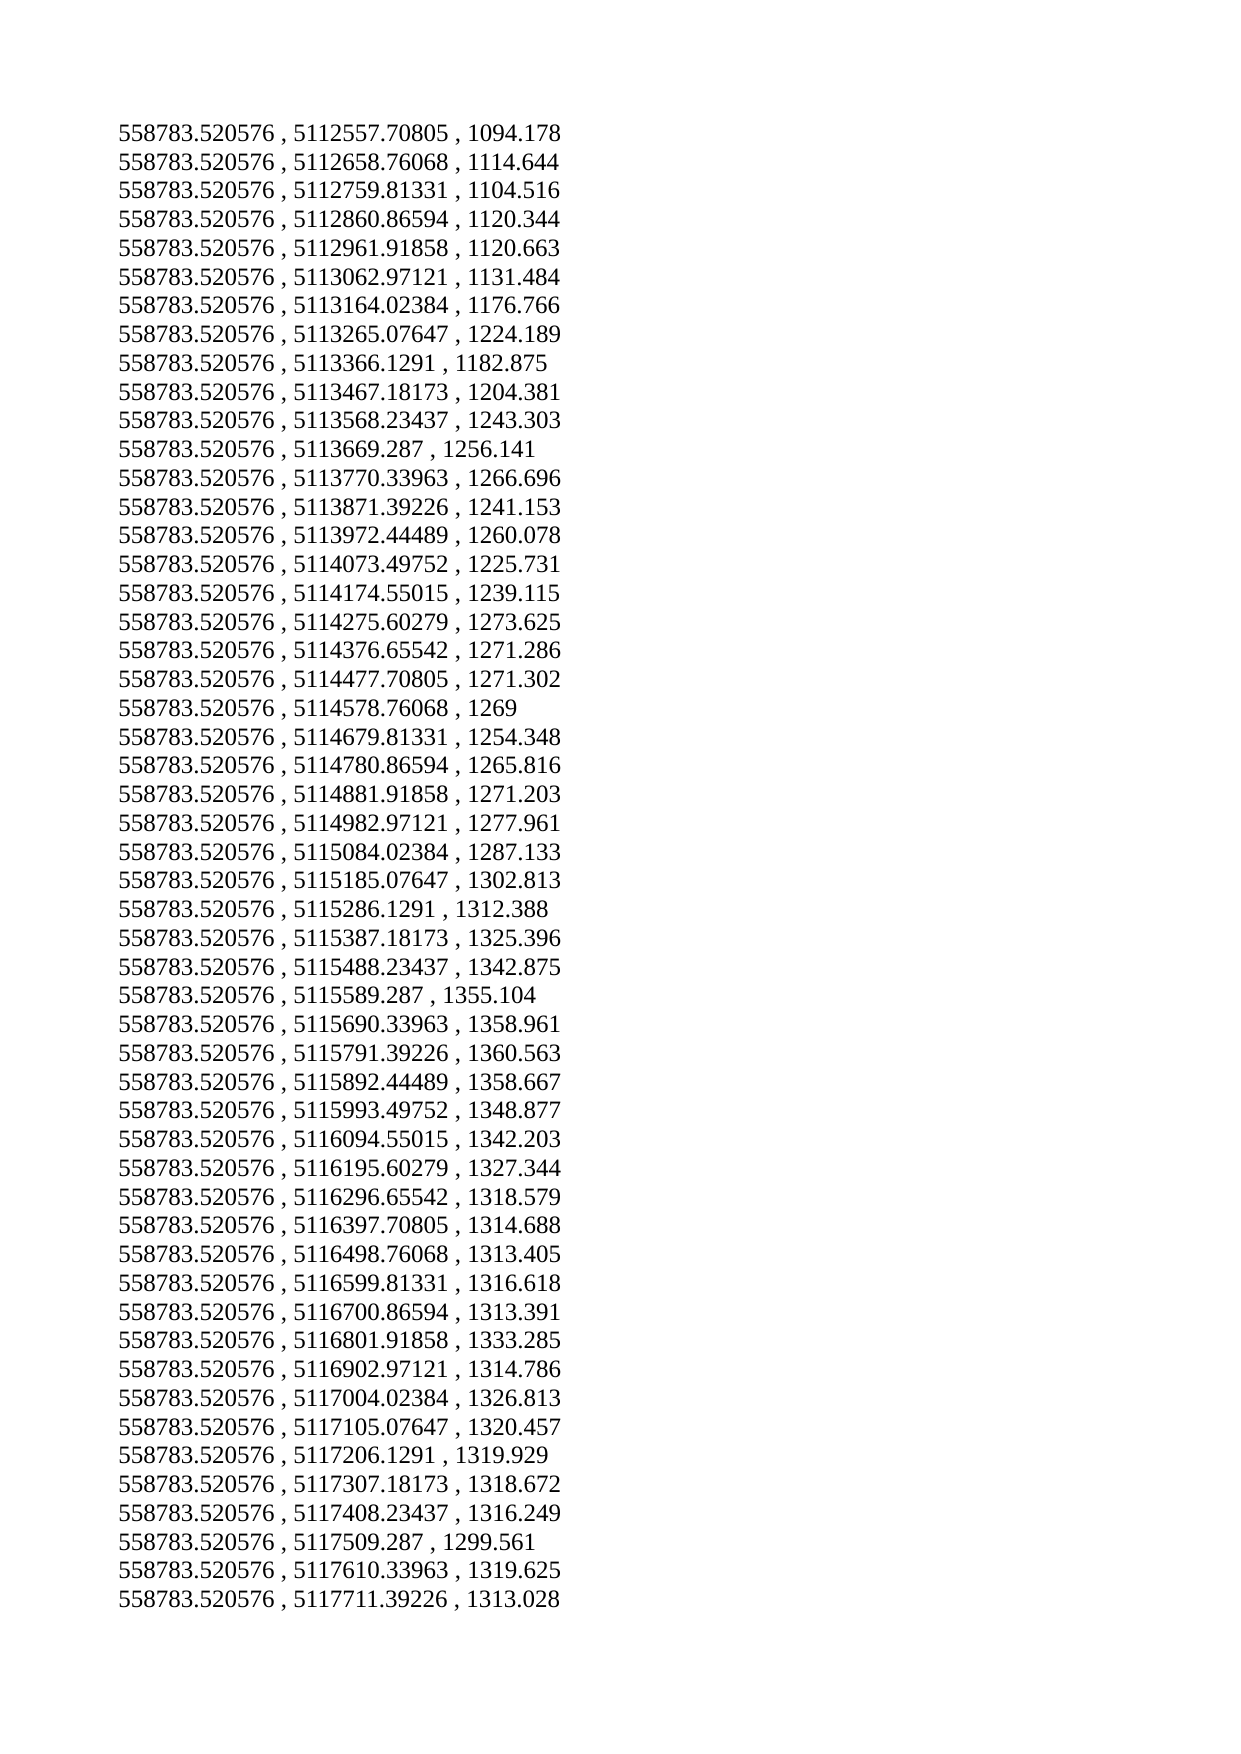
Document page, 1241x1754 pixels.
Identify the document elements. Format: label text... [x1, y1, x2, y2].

text 558783.520576 , 5116195.60279 , 1327.344 [118, 1153, 1122, 1182]
text 558783.520576 , 5117206.1291 , 1319.929 [118, 1441, 1122, 1469]
text 558783.520576 , 5112658.76068 , 1114.644 [118, 147, 1122, 176]
text 558783.520576 , 5114275.60279 , 1273.625 [118, 607, 1122, 636]
text 558783.520576 , 5113770.33963 , 1266.696 [118, 463, 1122, 492]
text 558783.520576 , 5116094.55015 , 1342.203 [118, 1124, 1122, 1153]
text 558783.520576 , 5117408.23437 , 1316.249 [118, 1498, 1122, 1527]
text 558783.520576 , 5113568.23437 , 1243.303 [118, 406, 1122, 434]
text 558783.520576 , 5112759.81331 , 1104.516 [118, 176, 1122, 204]
text 558783.520576 , 5114174.55015 , 1239.115 [118, 578, 1122, 607]
text 558783.520576 , 5115690.33963 , 1358.961 [118, 1009, 1122, 1038]
text 558783.520576 , 5115589.287 , 1355.104 [118, 981, 1122, 1009]
text 558783.520576 , 5117509.287 , 1299.561 [118, 1527, 1122, 1556]
text 558783.520576 , 5114477.70805 , 1271.302 [118, 664, 1122, 693]
text 558783.520576 , 5113972.44489 , 1260.078 [118, 521, 1122, 549]
text 558783.520576 , 5116498.76068 , 1313.405 [118, 1239, 1122, 1268]
text 558783.520576 , 5113669.287 , 1256.141 [118, 434, 1122, 463]
text 558783.520576 , 5115993.49752 , 1348.877 [118, 1096, 1122, 1124]
text 558783.520576 , 5114578.76068 , 1269 [118, 693, 1122, 722]
text 558783.520576 , 5114073.49752 , 1225.731 [118, 549, 1122, 578]
text 558783.520576 , 5112557.70805 , 1094.178 [118, 118, 1122, 147]
text 558783.520576 , 5117711.39226 , 1313.028 [118, 1584, 1122, 1613]
text 558783.520576 , 5116397.70805 , 1314.688 [118, 1211, 1122, 1239]
text 558783.520576 , 5114881.91858 , 1271.203 [118, 779, 1122, 808]
text 558783.520576 , 5113062.97121 , 1131.484 [118, 262, 1122, 291]
text 558783.520576 , 5115387.18173 , 1325.396 [118, 923, 1122, 952]
text 558783.520576 , 5117610.33963 , 1319.625 [118, 1556, 1122, 1584]
text 558783.520576 , 5113366.1291 , 1182.875 [118, 348, 1122, 377]
text 558783.520576 , 5116902.97121 , 1314.786 [118, 1354, 1122, 1383]
text 558783.520576 , 5116700.86594 , 1313.391 [118, 1297, 1122, 1326]
text 558783.520576 , 5115488.23437 , 1342.875 [118, 952, 1122, 981]
text 558783.520576 , 5114982.97121 , 1277.961 [118, 808, 1122, 837]
text 558783.520576 , 5113265.07647 , 1224.189 [118, 319, 1122, 348]
text 558783.520576 , 5115286.1291 , 1312.388 [118, 894, 1122, 923]
text 558783.520576 , 5117307.18173 , 1318.672 [118, 1469, 1122, 1498]
text 558783.520576 , 5113467.18173 , 1204.381 [118, 377, 1122, 406]
text 558783.520576 , 5116801.91858 , 1333.285 [118, 1326, 1122, 1354]
text 558783.520576 , 5115892.44489 , 1358.667 [118, 1067, 1122, 1096]
text 558783.520576 , 5115791.39226 , 1360.563 [118, 1038, 1122, 1067]
text 558783.520576 , 5112860.86594 , 1120.344 [118, 204, 1122, 233]
text 558783.520576 , 5113871.39226 , 1241.153 [118, 492, 1122, 521]
text 558783.520576 , 5113164.02384 , 1176.766 [118, 291, 1122, 319]
text 558783.520576 , 5117105.07647 , 1320.457 [118, 1412, 1122, 1441]
text 558783.520576 , 5114679.81331 , 1254.348 [118, 722, 1122, 751]
text 558783.520576 , 5114376.65542 , 1271.286 [118, 636, 1122, 664]
text 558783.520576 , 5112961.91858 , 1120.663 [118, 233, 1122, 262]
text 558783.520576 , 5115185.07647 , 1302.813 [118, 866, 1122, 894]
text 558783.520576 , 5115084.02384 , 1287.133 [118, 837, 1122, 866]
text 558783.520576 , 5116599.81331 , 1316.618 [118, 1268, 1122, 1297]
text 558783.520576 , 5114780.86594 , 1265.816 [118, 751, 1122, 779]
text 558783.520576 , 5117004.02384 , 1326.813 [118, 1383, 1122, 1412]
text 558783.520576 , 5116296.65542 , 1318.579 [118, 1182, 1122, 1211]
